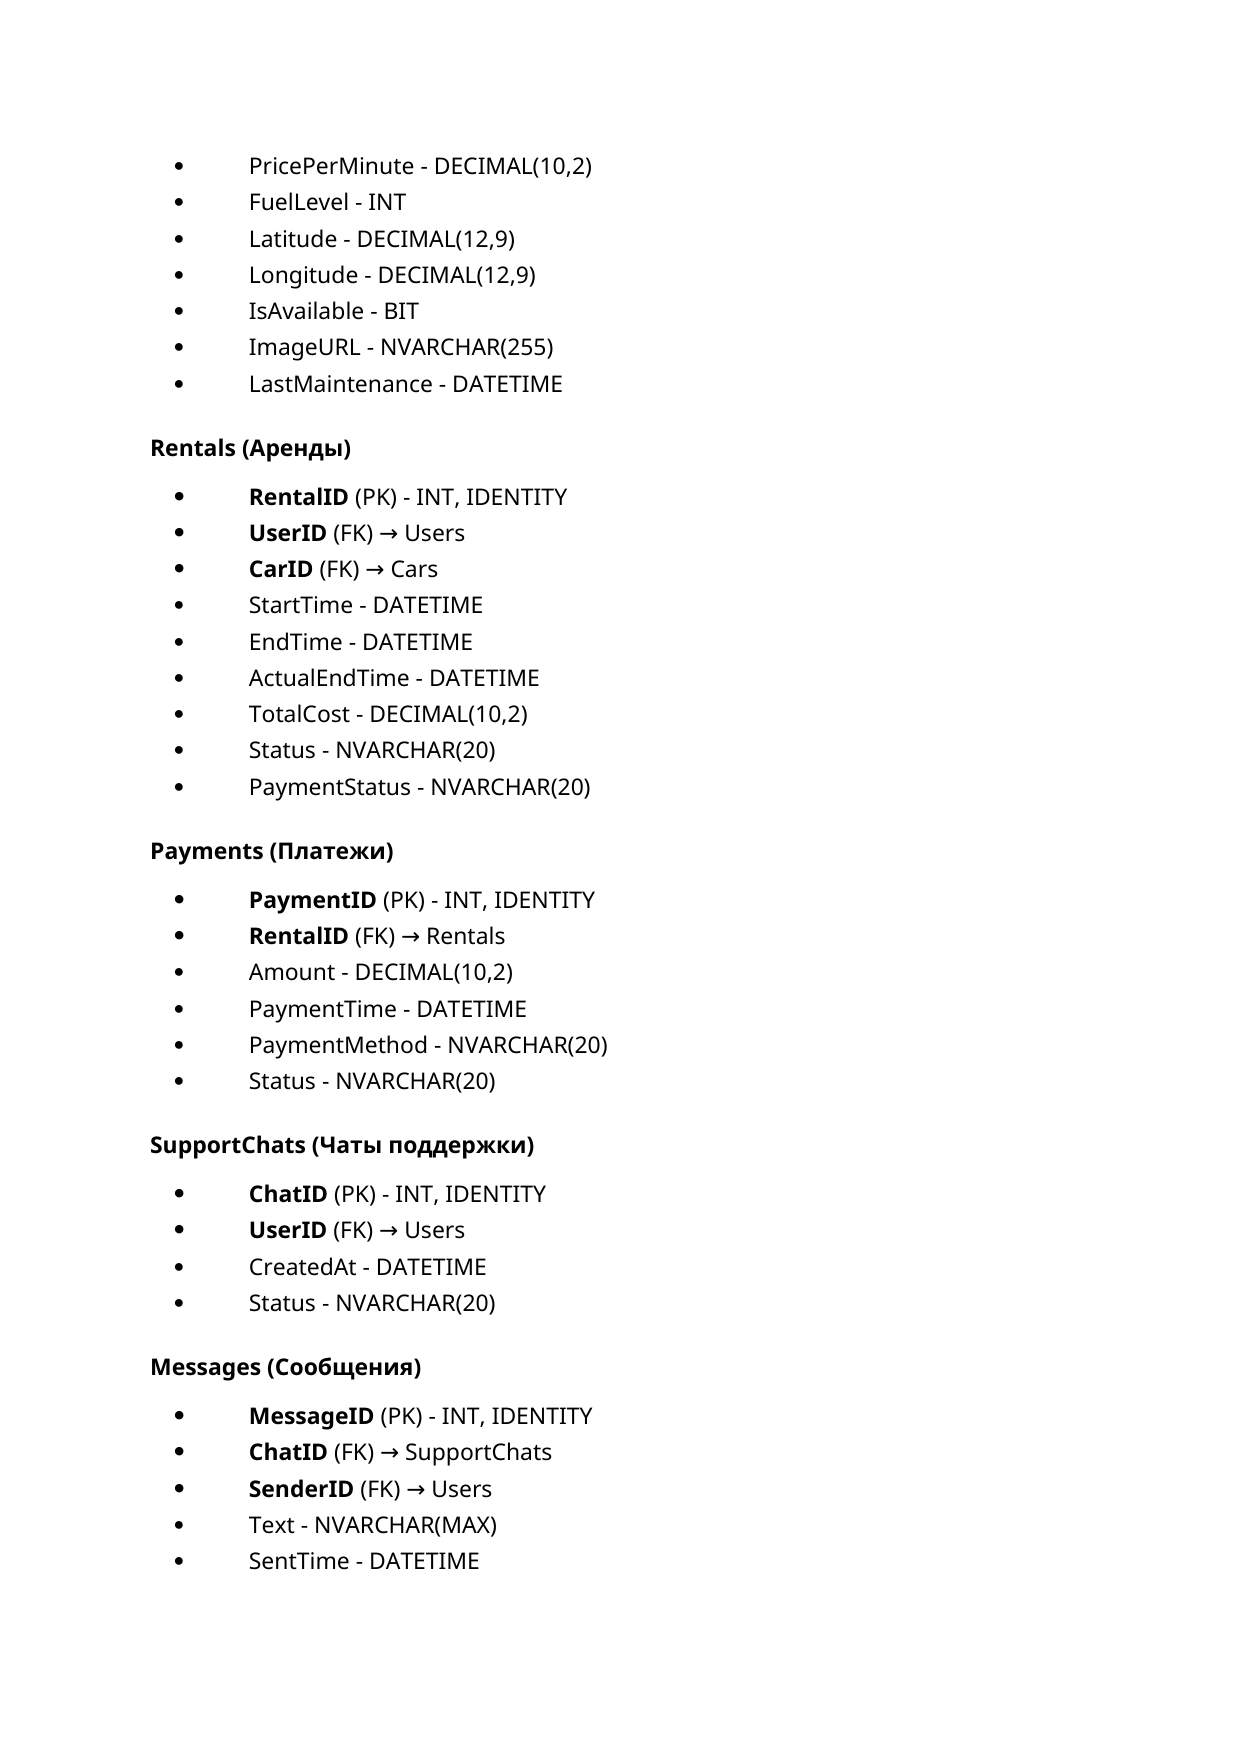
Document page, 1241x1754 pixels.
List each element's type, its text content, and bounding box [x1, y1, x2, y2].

list ActualEndTime - DATETIME [175, 662, 1090, 693]
list StartTime - DATETIME [175, 589, 1090, 621]
list PricePerMinute - DECIMAL(10,2) [175, 150, 1090, 181]
list Status - NVARCHAR(20) [175, 1065, 1090, 1096]
list UserID (FK) → Users [175, 517, 1090, 548]
list CreatedAt - DATETIME [175, 1251, 1090, 1282]
list FuelLevel - INT [175, 186, 1090, 217]
list MessageID (PK) - INT, IDENTITY [175, 1400, 1090, 1431]
list PaymentTime - DATETIME [175, 992, 1090, 1024]
list PaymentMethod - NVARCHAR(20) [175, 1029, 1090, 1060]
list Latitude - DECIMAL(12,9) [175, 222, 1090, 254]
list CarID (FK) → Cars [175, 553, 1090, 584]
list SentTime - DATETIME [175, 1545, 1090, 1576]
list Amount - DECIMAL(10,2) [175, 956, 1090, 987]
list IsAvailable - BIT [175, 295, 1090, 326]
list ChatID (PK) - INT, IDENTITY [175, 1178, 1090, 1209]
list PaymentID (PK) - INT, IDENTITY [175, 884, 1090, 915]
list PaymentStatus - NVARCHAR(20) [175, 771, 1090, 802]
subtitle Payments (Платежи) [150, 835, 1090, 866]
list RentalID (PK) - INT, IDENTITY [175, 481, 1090, 512]
subtitle Rentals (Аренды) [150, 432, 1090, 463]
list UserID (FK) → Users [175, 1214, 1090, 1246]
subtitle SupportChats (Чаты поддержки) [150, 1129, 1090, 1161]
list Longitude - DECIMAL(12,9) [175, 259, 1090, 290]
subtitle Messages (Сообщения) [150, 1351, 1090, 1382]
list Text - NVARCHAR(MAX) [175, 1509, 1090, 1540]
list ImageURL - NVARCHAR(255) [175, 331, 1090, 362]
list TotalCost - DECIMAL(10,2) [175, 698, 1090, 729]
list LastMaintenance - DATETIME [175, 367, 1090, 399]
list ChatID (FK) → SupportChats [175, 1436, 1090, 1467]
list RentalID (FK) → Rentals [175, 920, 1090, 951]
list Status - NVARCHAR(20) [175, 1287, 1090, 1318]
list Status - NVARCHAR(20) [175, 734, 1090, 766]
list EndTime - DATETIME [175, 626, 1090, 657]
list SenderID (FK) → Users [175, 1472, 1090, 1504]
